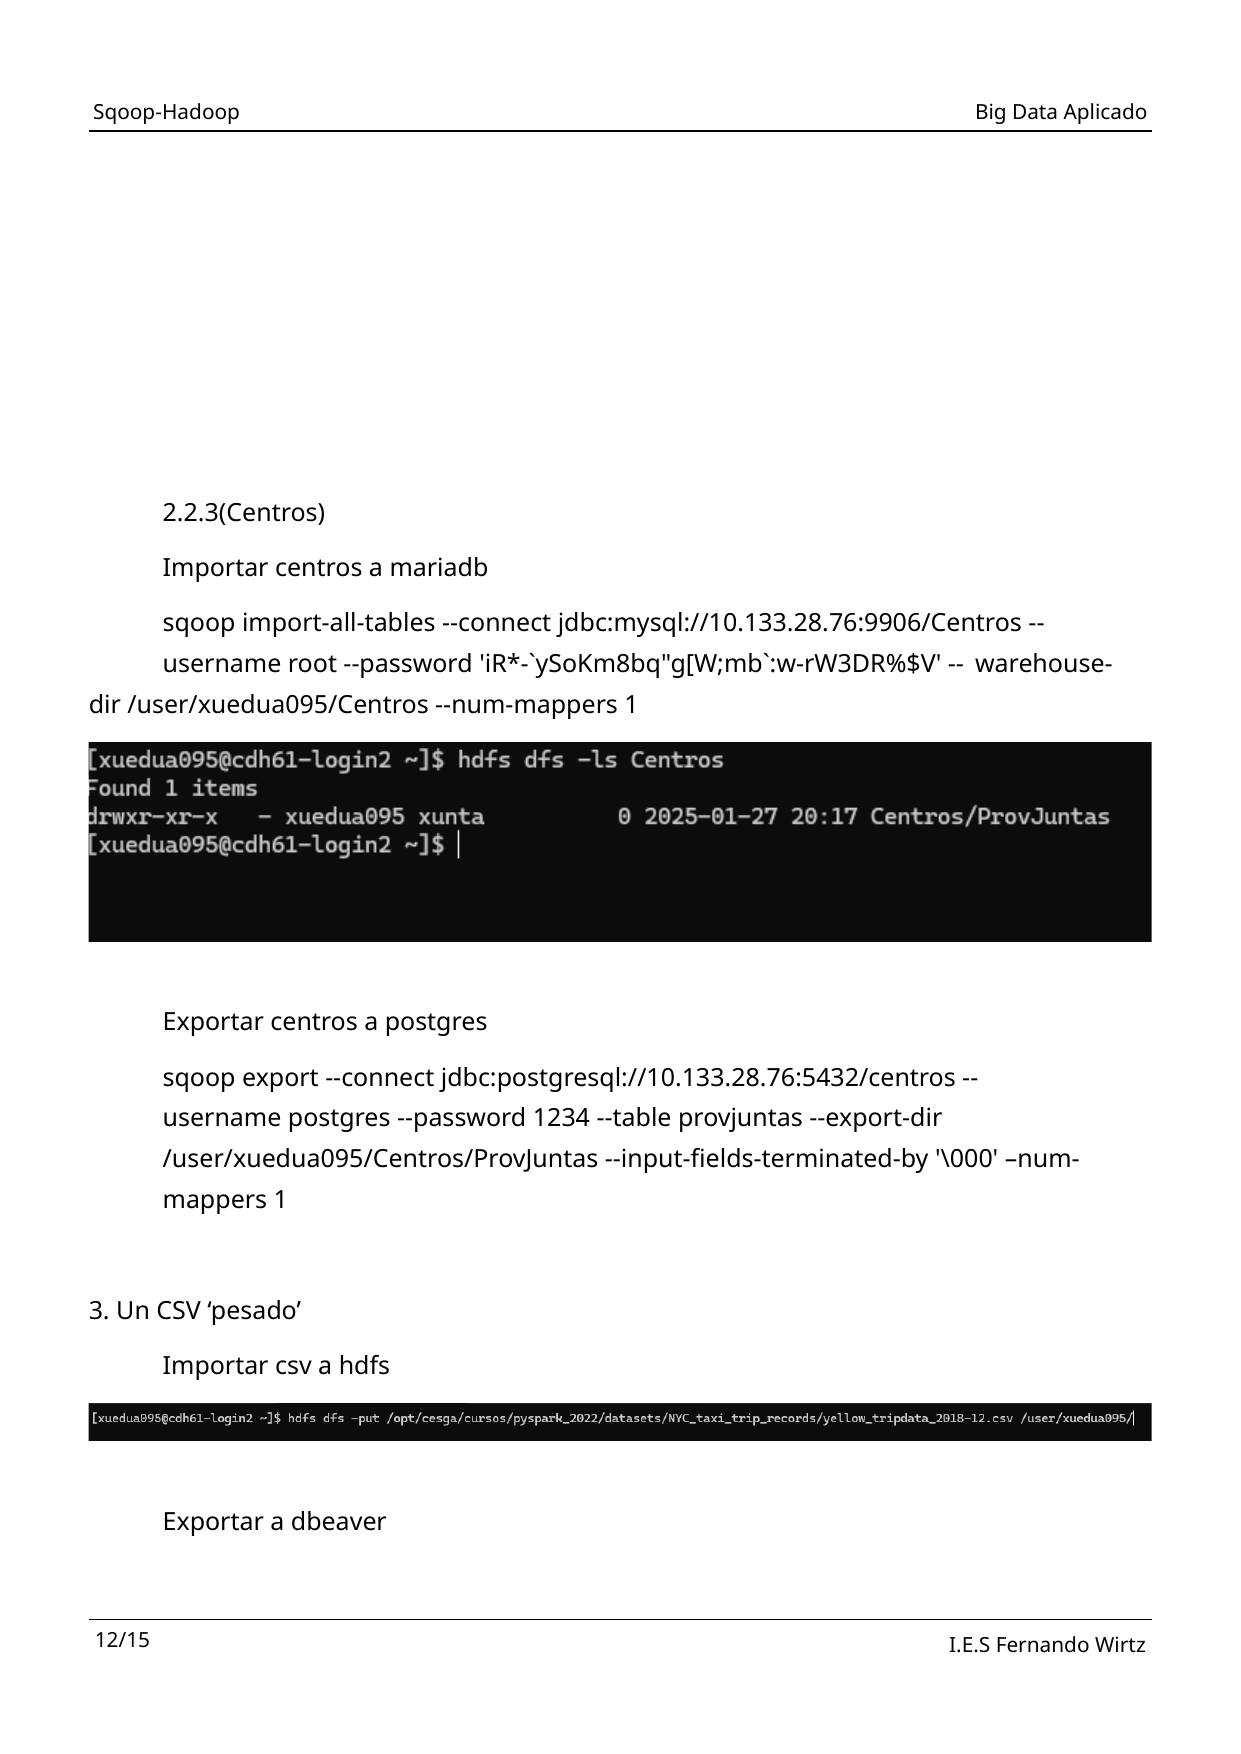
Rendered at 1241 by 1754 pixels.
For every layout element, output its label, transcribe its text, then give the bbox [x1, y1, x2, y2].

picture [88, 1403, 1152, 1441]
picture [88, 742, 1152, 942]
text Exportar centros a postgres [88, 1004, 1152, 1038]
text sqoop import-all-tables --connect jdbc:mysql://10.133.28.76:9906/Centros -- username root --password 'iR*-`ySoKm8bq"g[W;mb`:w-rW3DR%$V' -- warehouse-dir /user/xuedua095/Centros --num-mappers 1 [88, 605, 1152, 721]
text Exportar a dbeaver [88, 1503, 1152, 1537]
text 3. Un CSV ‘pesado’ [88, 1293, 1152, 1327]
text Importar csv a hdfs [88, 1348, 1152, 1382]
text Importar centros a mariadb [88, 549, 1152, 584]
text sqoop export --connect jdbc:postgresql://10.133.28.76:5432/centros -- username postgres --password 1234 --table provjuntas --export-dir /user/xuedua095/Centros/ProvJuntas --input-fields-terminated-by '\000' –num- mappers 1 [88, 1059, 1152, 1216]
text 2.2.3(Centros) [88, 494, 1152, 528]
